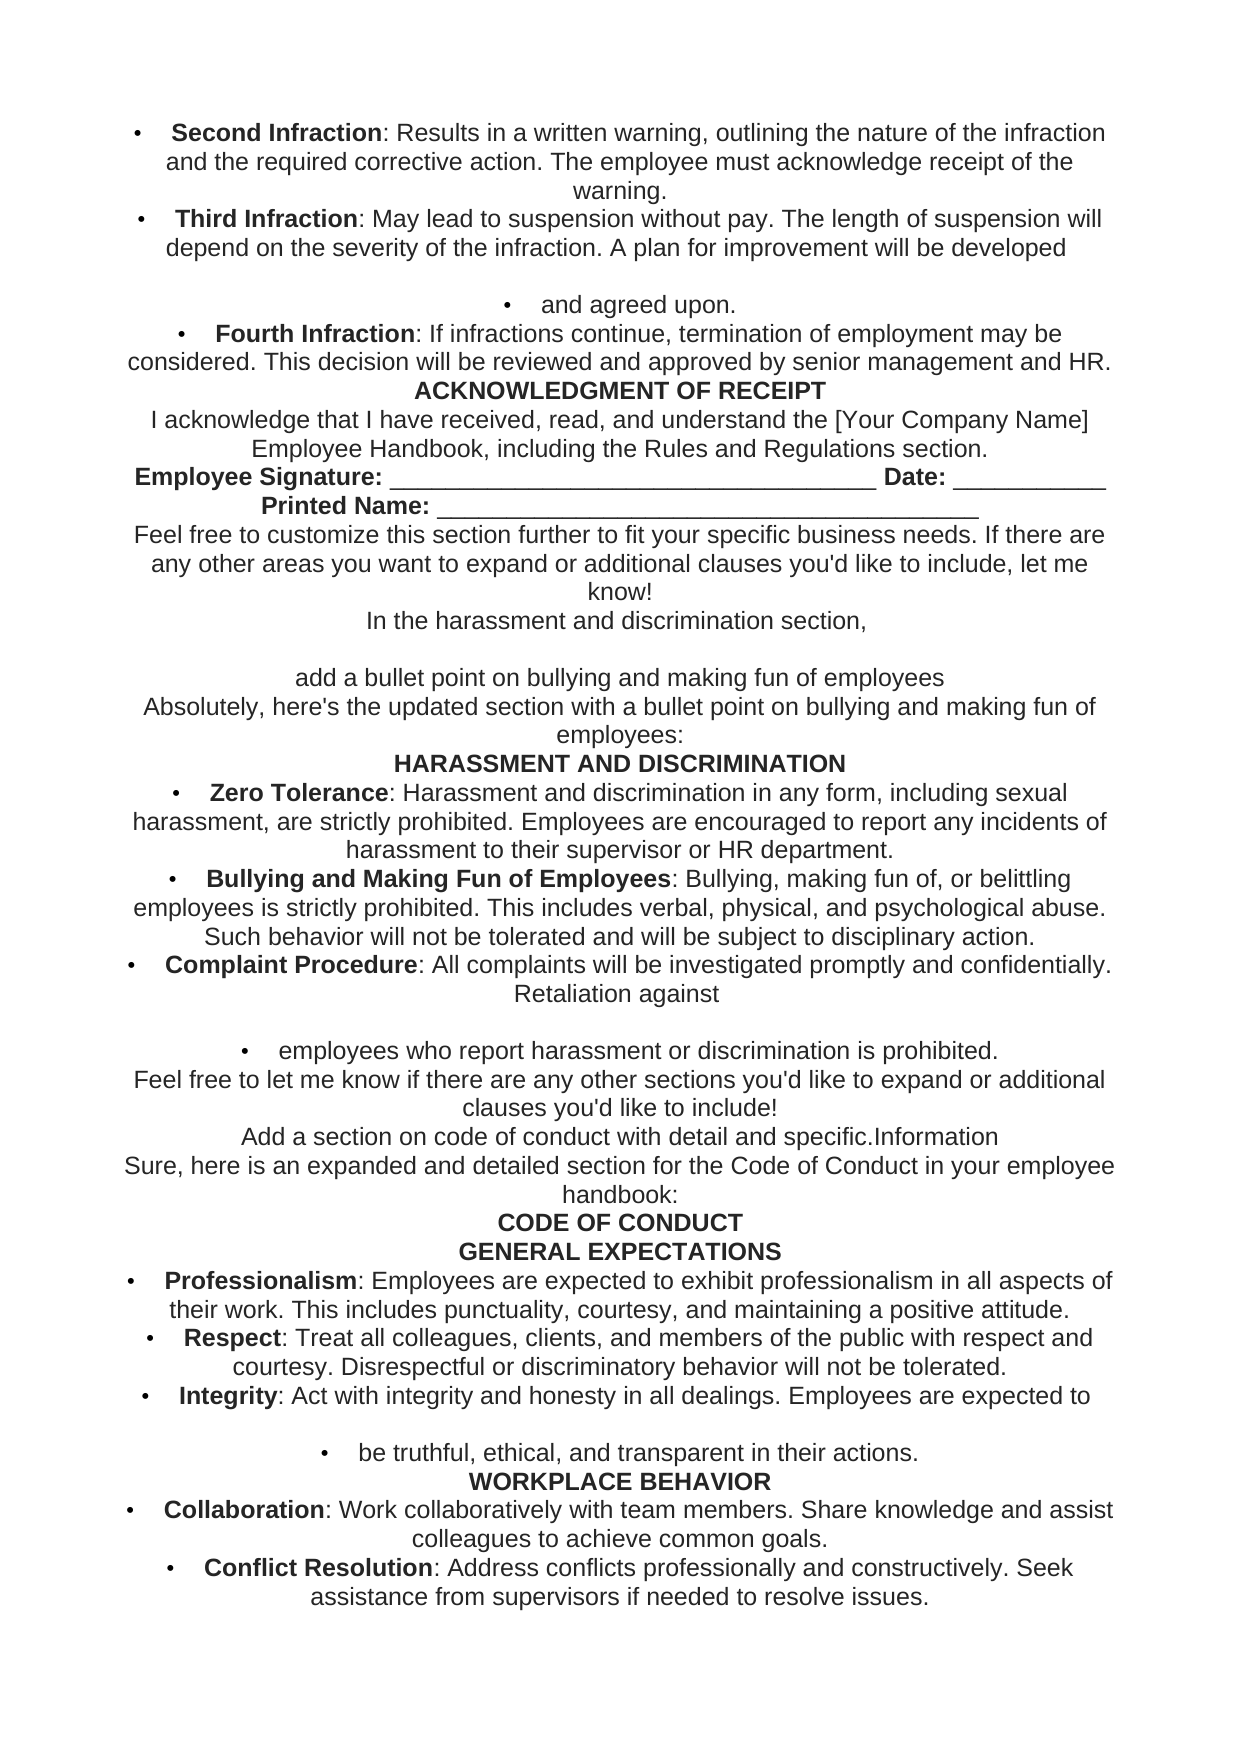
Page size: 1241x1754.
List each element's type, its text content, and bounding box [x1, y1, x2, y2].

text Feel free to customize this section further to fit your specific business needs. If there are any other areas you want to expand or additional clauses you'd like to include, let me know! [118, 520, 1122, 606]
list Integrity: Act with integrity and honesty in all dealings. Employees are expected to [81, 1381, 1122, 1410]
text HARASSMENT AND DISCRIMINATION [118, 749, 1122, 778]
text Feel free to let me know if there are any other sections you'd like to expand or additional clauses you'd like to include! [118, 1065, 1122, 1122]
list be truthful, ethical, and transparent in their actions. [81, 1438, 1122, 1466]
list Second Infraction: Results in a written warning, outlining the nature of the infraction and the required corrective action. The employee must acknowledge receipt of the warning. [81, 118, 1122, 204]
list Respect: Treat all colleagues, clients, and members of the public with respect and courtesy. Disrespectful or discriminatory behavior will not be tolerated. [81, 1323, 1122, 1381]
list Professionalism: Employees are expected to exhibit professionalism in all aspects of their work. This includes punctuality, courtesy, and maintaining a positive attitude. [81, 1266, 1122, 1323]
list Conflict Resolution: Address conflicts professionally and constructively. Seek assistance from supervisors if needed to resolve issues. [81, 1553, 1122, 1610]
text Absolutely, here's the updated section with a bullet point on bullying and making fun of employees: [118, 692, 1122, 749]
text Employee Signature: ___________________________________ Date: ___________ [118, 462, 1122, 491]
text Printed Name: _______________________________________ [118, 491, 1122, 520]
list Zero Tolerance: Harassment and discrimination in any form, including sexual harassment, are strictly prohibited. Employees are encouraged to report any incidents of harassment to their supervisor or HR department. [81, 778, 1122, 864]
list Fourth Infraction: If infractions continue, termination of employment may be considered. This decision will be reviewed and approved by senior management and HR. [81, 319, 1122, 376]
list Third Infraction: May lead to suspension without pay. The length of suspension will depend on the severity of the infraction. A plan for improvement will be developed [81, 204, 1122, 262]
list Complaint Procedure: All complaints will be investigated promptly and confidentially. Retaliation against [81, 950, 1122, 1008]
list Collaboration: Work collaboratively with team members. Share knowledge and assist colleagues to achieve common goals. [81, 1495, 1122, 1553]
text CODE OF CONDUCT [118, 1208, 1122, 1237]
text Sure, here is an expanded and detailed section for the Code of Conduct in your employee handbook: [118, 1151, 1122, 1208]
text WORKPLACE BEHAVIOR [118, 1466, 1122, 1495]
text I acknowledge that I have received, read, and understand the [Your Company Name] Employee Handbook, including the Rules and Regulations section. [118, 405, 1122, 462]
text GENERAL EXPECTATIONS [118, 1237, 1122, 1266]
text ACKNOWLEDGMENT OF RECEIPT [118, 376, 1122, 405]
text Add a section on code of conduct with detail and specific.Information [118, 1122, 1122, 1151]
text In the harassment and discrimination section, [118, 606, 1122, 635]
text add a bullet point on bullying and making fun of employees [118, 663, 1122, 692]
list employees who report harassment or discrimination is prohibited. [81, 1036, 1122, 1065]
list Bullying and Making Fun of Employees: Bullying, making fun of, or belittling employees is strictly prohibited. This includes verbal, physical, and psychological abuse. Such behavior will not be tolerated and will be subject to disciplinary action. [81, 864, 1122, 950]
list and agreed upon. [81, 290, 1122, 319]
